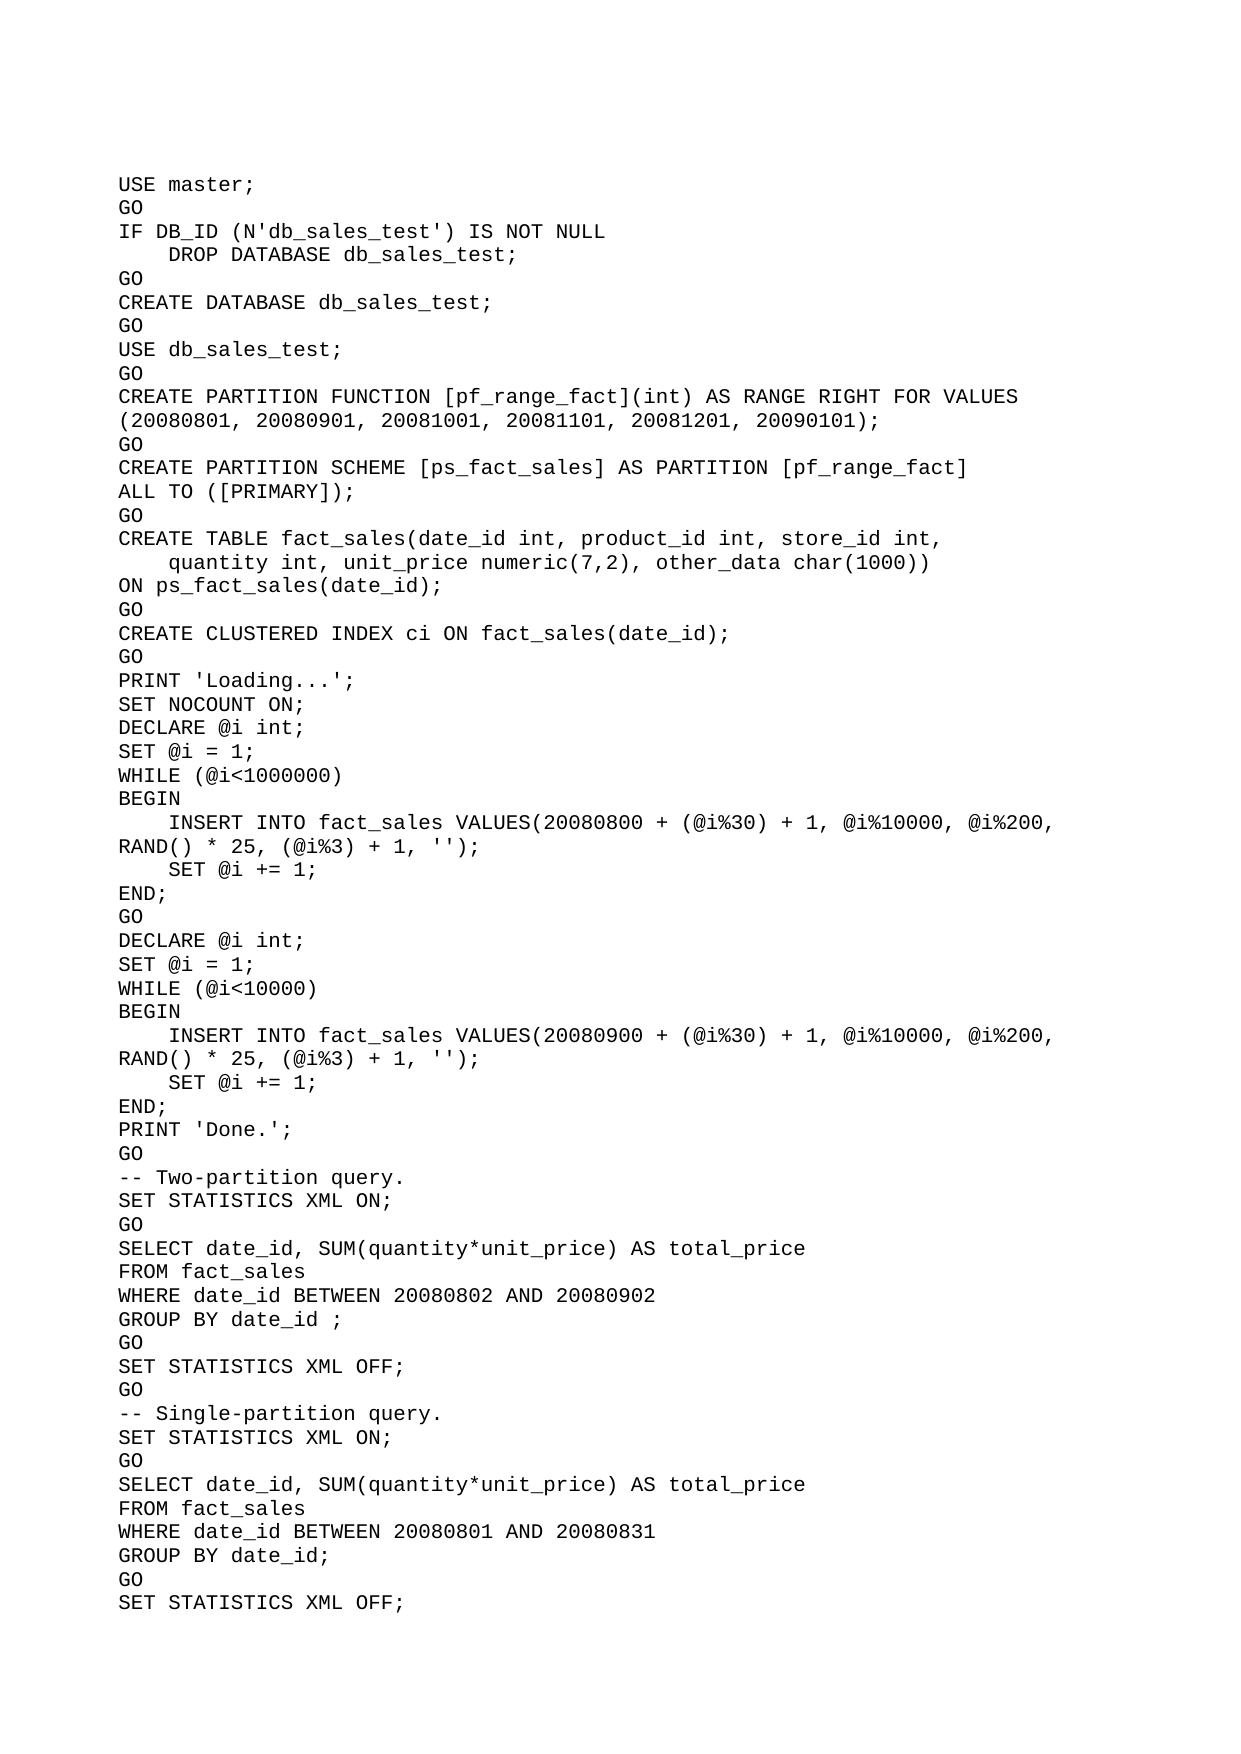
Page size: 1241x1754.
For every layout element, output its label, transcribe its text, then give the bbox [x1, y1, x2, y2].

text CREATE TABLE fact_sales(date_id int, product_id int, store_id int, [118, 528, 1122, 552]
text SET NOCOUNT ON; [118, 694, 1122, 717]
text SET @i = 1; [118, 954, 1122, 977]
text SET STATISTICS XML OFF; [118, 1356, 1122, 1379]
text SET @i += 1; [118, 1072, 1122, 1096]
text GO [118, 434, 1122, 457]
text GO [118, 1450, 1122, 1474]
text END; [118, 1096, 1122, 1119]
text -- Single-partition query. [118, 1403, 1122, 1427]
text DECLARE @i int; [118, 930, 1122, 954]
text FROM fact_sales [118, 1261, 1122, 1285]
text GO [118, 197, 1122, 221]
text FROM fact_sales [118, 1498, 1122, 1521]
text PRINT 'Done.'; [118, 1119, 1122, 1143]
text GO [118, 646, 1122, 670]
text BEGIN [118, 1001, 1122, 1025]
text SET STATISTICS XML ON; [118, 1190, 1122, 1214]
text WHERE date_id BETWEEN 20080802 AND 20080902 [118, 1285, 1122, 1308]
text (20080801, 20080901, 20081001, 20081101, 20081201, 20090101); [118, 410, 1122, 434]
text CREATE DATABASE db_sales_test; [118, 292, 1122, 315]
text GO [118, 1332, 1122, 1356]
text GO [118, 268, 1122, 292]
text USE db_sales_test; [118, 339, 1122, 363]
text SET STATISTICS XML ON; [118, 1427, 1122, 1450]
text SELECT date_id, SUM(quantity*unit_price) AS total_price [118, 1238, 1122, 1261]
text INSERT INTO fact_sales VALUES(20080900 + (@i%30) + 1, @i%10000, @i%200, RAND() * 25, (@i%3) + 1, ''); [118, 1025, 1122, 1072]
text -- Two-partition query. [118, 1167, 1122, 1190]
text GO [118, 315, 1122, 339]
text GROUP BY date_id; [118, 1545, 1122, 1569]
text CREATE PARTITION FUNCTION [pf_range_fact](int) AS RANGE RIGHT FOR VALUES [118, 386, 1122, 410]
text IF DB_ID (N'db_sales_test') IS NOT NULL [118, 221, 1122, 244]
text SET @i = 1; [118, 741, 1122, 765]
text USE master; [118, 173, 1122, 197]
text CREATE CLUSTERED INDEX ci ON fact_sales(date_id); [118, 623, 1122, 646]
text PRINT 'Loading...'; [118, 670, 1122, 694]
text GROUP BY date_id ; [118, 1308, 1122, 1332]
text CREATE PARTITION SCHEME [ps_fact_sales] AS PARTITION [pf_range_fact] [118, 457, 1122, 481]
text WHILE (@i<10000) [118, 977, 1122, 1001]
text SET @i += 1; [118, 859, 1122, 883]
text GO [118, 599, 1122, 623]
text SELECT date_id, SUM(quantity*unit_price) AS total_price [118, 1474, 1122, 1498]
text END; [118, 883, 1122, 907]
text GO [118, 907, 1122, 930]
text GO [118, 504, 1122, 528]
text ALL TO ([PRIMARY]); [118, 481, 1122, 504]
text GO [118, 363, 1122, 386]
text GO [118, 1569, 1122, 1592]
text GO [118, 1143, 1122, 1167]
text ON ps_fact_sales(date_id); [118, 576, 1122, 599]
text GO [118, 1379, 1122, 1403]
text INSERT INTO fact_sales VALUES(20080800 + (@i%30) + 1, @i%10000, @i%200, RAND() * 25, (@i%3) + 1, ''); [118, 812, 1122, 859]
text WHILE (@i<1000000) [118, 765, 1122, 788]
text GO [118, 1214, 1122, 1238]
text DROP DATABASE db_sales_test; [118, 244, 1122, 268]
text WHERE date_id BETWEEN 20080801 AND 20080831 [118, 1521, 1122, 1545]
text SET STATISTICS XML OFF; [118, 1592, 1122, 1616]
text quantity int, unit_price numeric(7,2), other_data char(1000)) [118, 552, 1122, 576]
text DECLARE @i int; [118, 717, 1122, 741]
text BEGIN [118, 788, 1122, 812]
